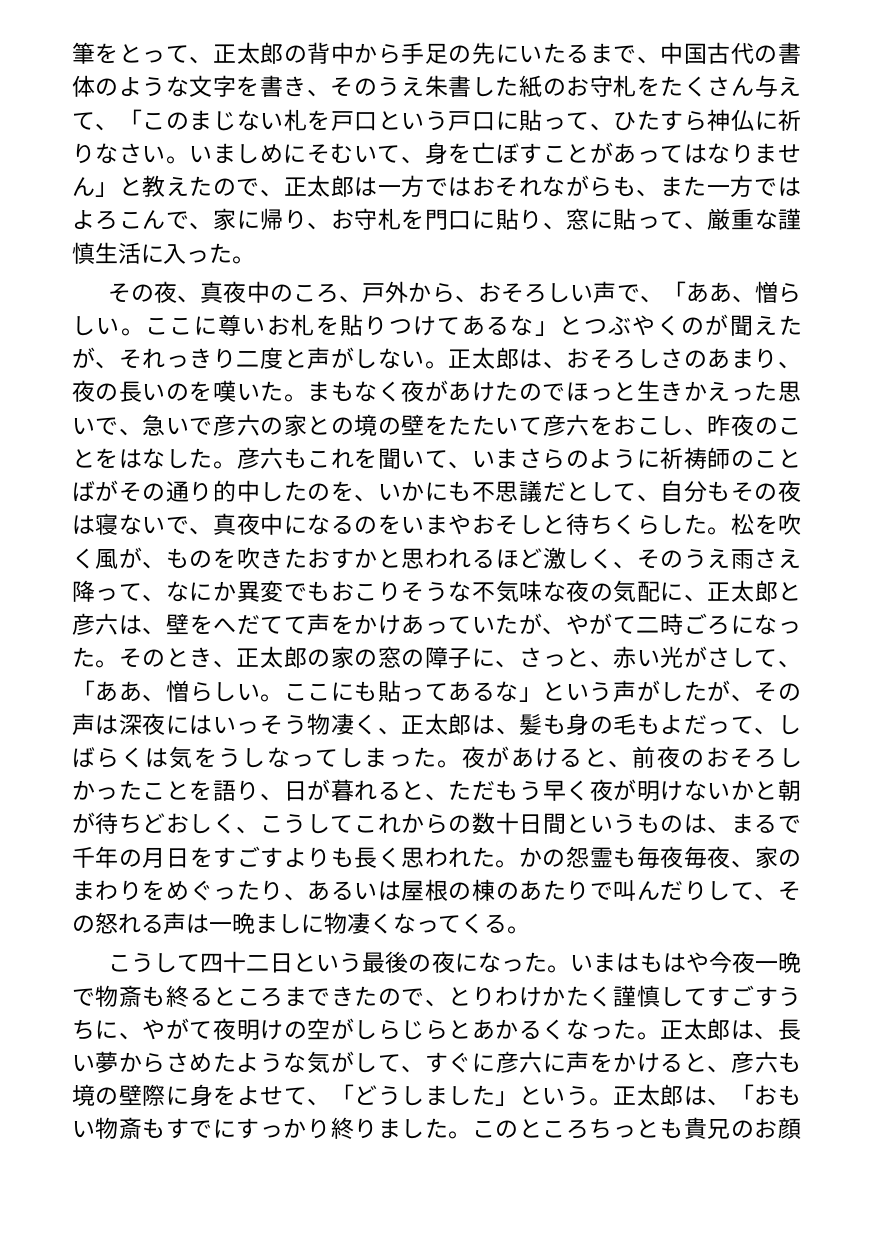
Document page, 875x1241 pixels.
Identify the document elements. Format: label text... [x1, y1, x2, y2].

text 筆をとって、正太郎の背中から手足の先にいたるまで、中国古代の書体のような文字を書き、そのうえ朱書した紙のお守札をたくさん与えて、「このまじない札を戸口という戸口に貼って、ひたすら神仏に祈りなさい。いましめにそむいて、身を亡ぼすことがあってはなりません」と教えたので、正太郎は一方ではおそれながらも、また一方ではよろこんで、家に帰り、お守札を門口に貼り、窓に貼って、厳重な謹慎生活に入った。 [72, 36, 802, 269]
text こうして四十二日という最後の夜になった。いまはもはや今夜一晩で物斎も終るところまできたので、とりわけかたく謹慎してすごすうちに、やがて夜明けの空がしらじらとあかるくなった。正太郎は、長い夢からさめたような気がして、すぐに彦六に声をかけると、彦六も境の壁際に身をよせて、「どうしました」という。正太郎は、「おもい物斎もすでにすっかり終りました。このところちっとも貴兄のお顔 [72, 945, 802, 1144]
text その夜、真夜中のころ、戸外から、おそろしい声で、「ああ、憎らしい。ここに尊いお札を貼りつけてあるな」とつぶやくのが聞えたが、それっきり二度と声がしない。正太郎は、おそろしさのあまり、夜の長いのを嘆いた。まもなく夜があけたのでほっと生きかえった思いで、急いで彦六の家との境の壁をたたいて彦六をおこし、昨夜のことをはなした。彦六もこれを聞いて、いまさらのように祈祷師のことばがその通り的中したのを、いかにも不思議だとして、自分もその夜は寝ないで、真夜中になるのをいまやおそしと待ちくらした。松を吹く風が、ものを吹きたおすかと思われるほど激しく、そのうえ雨さえ降って、なにか異変でもおこりそうな不気味な夜の気配に、正太郎と彦六は、壁をへだてて声をかけあっていたが、やがて二時ごろになった。そのとき、正太郎の家の窓の障子に、さっと、赤い光がさして、「ああ、憎らしい。ここにも貼ってあるな」という声がしたが、その声は深夜にはいっそう物凄く、正太郎は、髪も身の毛もよだって、しばらくは気をうしなってしまった。夜があけると、前夜のおそろしかったことを語り、日が暮れると、ただもう早く夜が明けないかと朝が待ちどおしく、こうしてこれからの数十日間というものは、まるで千年の月日をすごすよりも長く思われた。かの怨霊も毎夜毎夜、家のまわりをめぐったり、あるいは屋根の棟のあたりで叫んだりして、その怒れる声は一晩ましに物凄くなってくる。 [72, 274, 802, 939]
